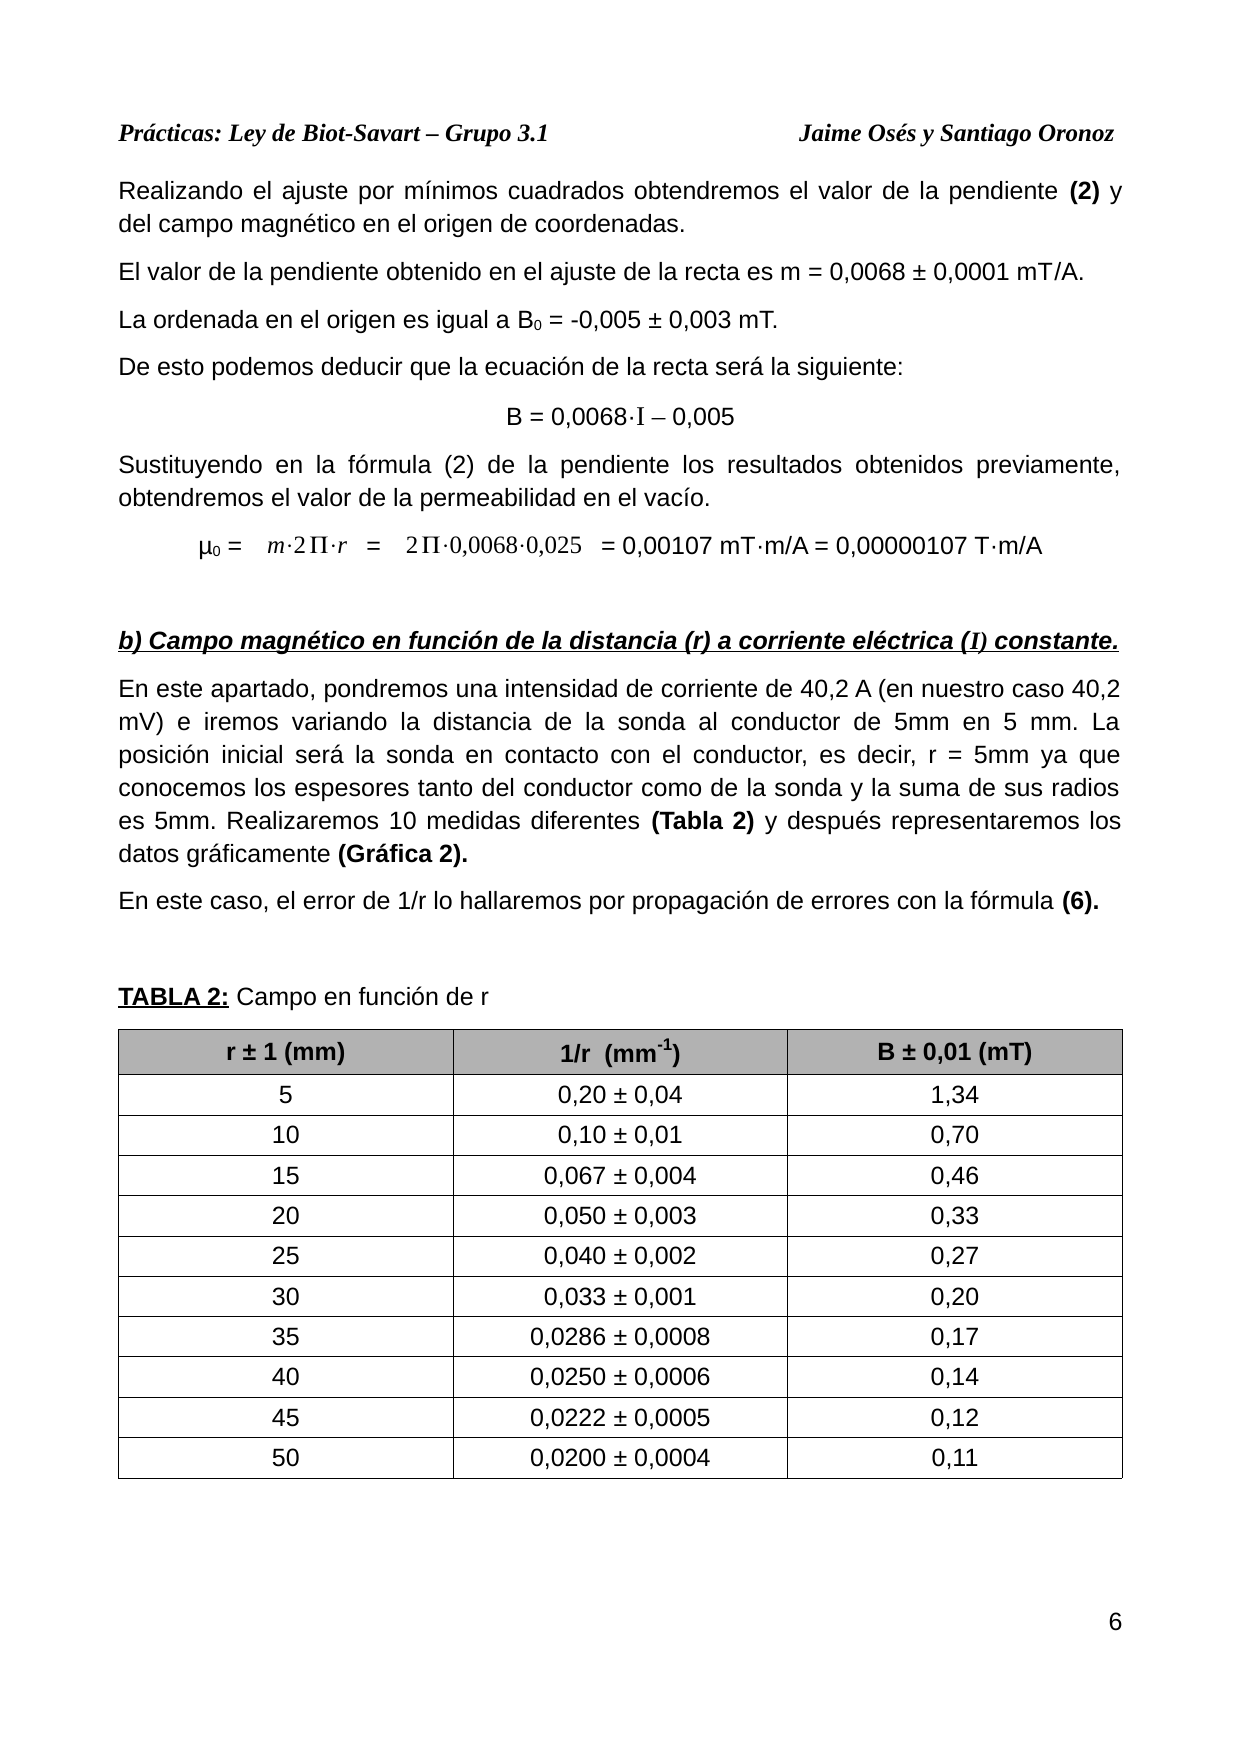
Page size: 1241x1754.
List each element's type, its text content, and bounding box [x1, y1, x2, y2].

table_cell 5 [119, 1075, 453, 1114]
text µ0 = = = 0,00107 mT·m/A = 0,00000107 T·m/A [118, 531, 1122, 559]
text En este apartado, pondremos una intensidad de corriente de 40,2 A (en nuestro caso 40,2 mV) e iremos variando la distancia de la sonda al conductor de 5mm en 5 mm. La posición inicial será la sonda en contacto con el conductor, es decir, r = 5mm ya que conocemos los espesores tanto del conductor como de la sonda y la suma de sus radios es 5mm. Realizaremos 10 medidas diferentes (Tabla 2) y después representaremos los datos gráficamente (Gráfica 2). [118, 674, 1122, 867]
table_cell 0,033 ± 0,001 [454, 1277, 787, 1316]
table_cell 0,040 ± 0,002 [454, 1237, 787, 1276]
table_cell 0,11 [788, 1438, 1122, 1477]
table_cell 20 [119, 1196, 453, 1236]
table_cell 0,10 ± 0,01 [454, 1116, 787, 1155]
table_cell 0,0286 ± 0,0008 [454, 1317, 787, 1356]
table_cell 0,0200 ± 0,0004 [454, 1438, 787, 1477]
table_cell 50 [119, 1438, 453, 1477]
table_cell 0,33 [788, 1196, 1122, 1236]
table_cell 25 [119, 1237, 453, 1276]
table_cell 1,34 [788, 1075, 1122, 1114]
text En este caso, el error de 1/r lo hallaremos por propagación de errores con la fórmula (6). [118, 886, 1122, 915]
text La ordenada en el origen es igual a B0 = -0,005 ± 0,003 mT. [118, 304, 1122, 333]
text B = 0,0068·I – 0,005 [118, 400, 1122, 431]
text De esto podemos deducir que la ecuación de la recta será la siguiente: [118, 352, 1122, 381]
table_cell 0,46 [788, 1156, 1122, 1195]
text Sustituyendo en la fórmula (2) de la pendiente los resultados obtenidos previamente, obtendremos el valor de la permeabilidad en el vacío. [118, 450, 1122, 512]
table_cell 0,0250 ± 0,0006 [454, 1357, 787, 1397]
table_cell 0,14 [788, 1357, 1122, 1397]
table_cell 10 [119, 1116, 453, 1155]
table_cell 0,17 [788, 1317, 1122, 1356]
table_cell 0,70 [788, 1116, 1122, 1155]
table_cell 0,12 [788, 1398, 1122, 1437]
table_cell 45 [119, 1398, 453, 1437]
table_cell 0,20 ± 0,04 [454, 1075, 787, 1114]
table_cell 0,0222 ± 0,0005 [454, 1398, 787, 1437]
table_cell 40 [119, 1357, 453, 1397]
text Realizando el ajuste por mínimos cuadrados obtendremos el valor de la pendiente (2) y del campo magnético en el origen de coordenadas. [118, 176, 1122, 238]
text El valor de la pendiente obtenido en el ajuste de la recta es m = 0,0068 ± 0,0001 mT/A. [118, 257, 1122, 286]
text TABLA 2: Campo en función de r [118, 982, 1122, 1010]
table_cell 35 [119, 1317, 453, 1356]
table_header B ± 0,01 (mT) [788, 1030, 1122, 1074]
table_cell 0,20 [788, 1277, 1122, 1316]
table_cell 30 [119, 1277, 453, 1316]
table_cell 0,050 ± 0,003 [454, 1196, 787, 1236]
text b) Campo magnético en función de la distancia (r) a corriente eléctrica (I) constante. [118, 626, 1122, 655]
table_cell 0,067 ± 0,004 [454, 1156, 787, 1195]
table_cell 0,27 [788, 1237, 1122, 1276]
table_header r ± 1 (mm) [119, 1030, 453, 1074]
table_header 1/r (mm-1) [454, 1030, 787, 1074]
table_cell 15 [119, 1156, 453, 1195]
